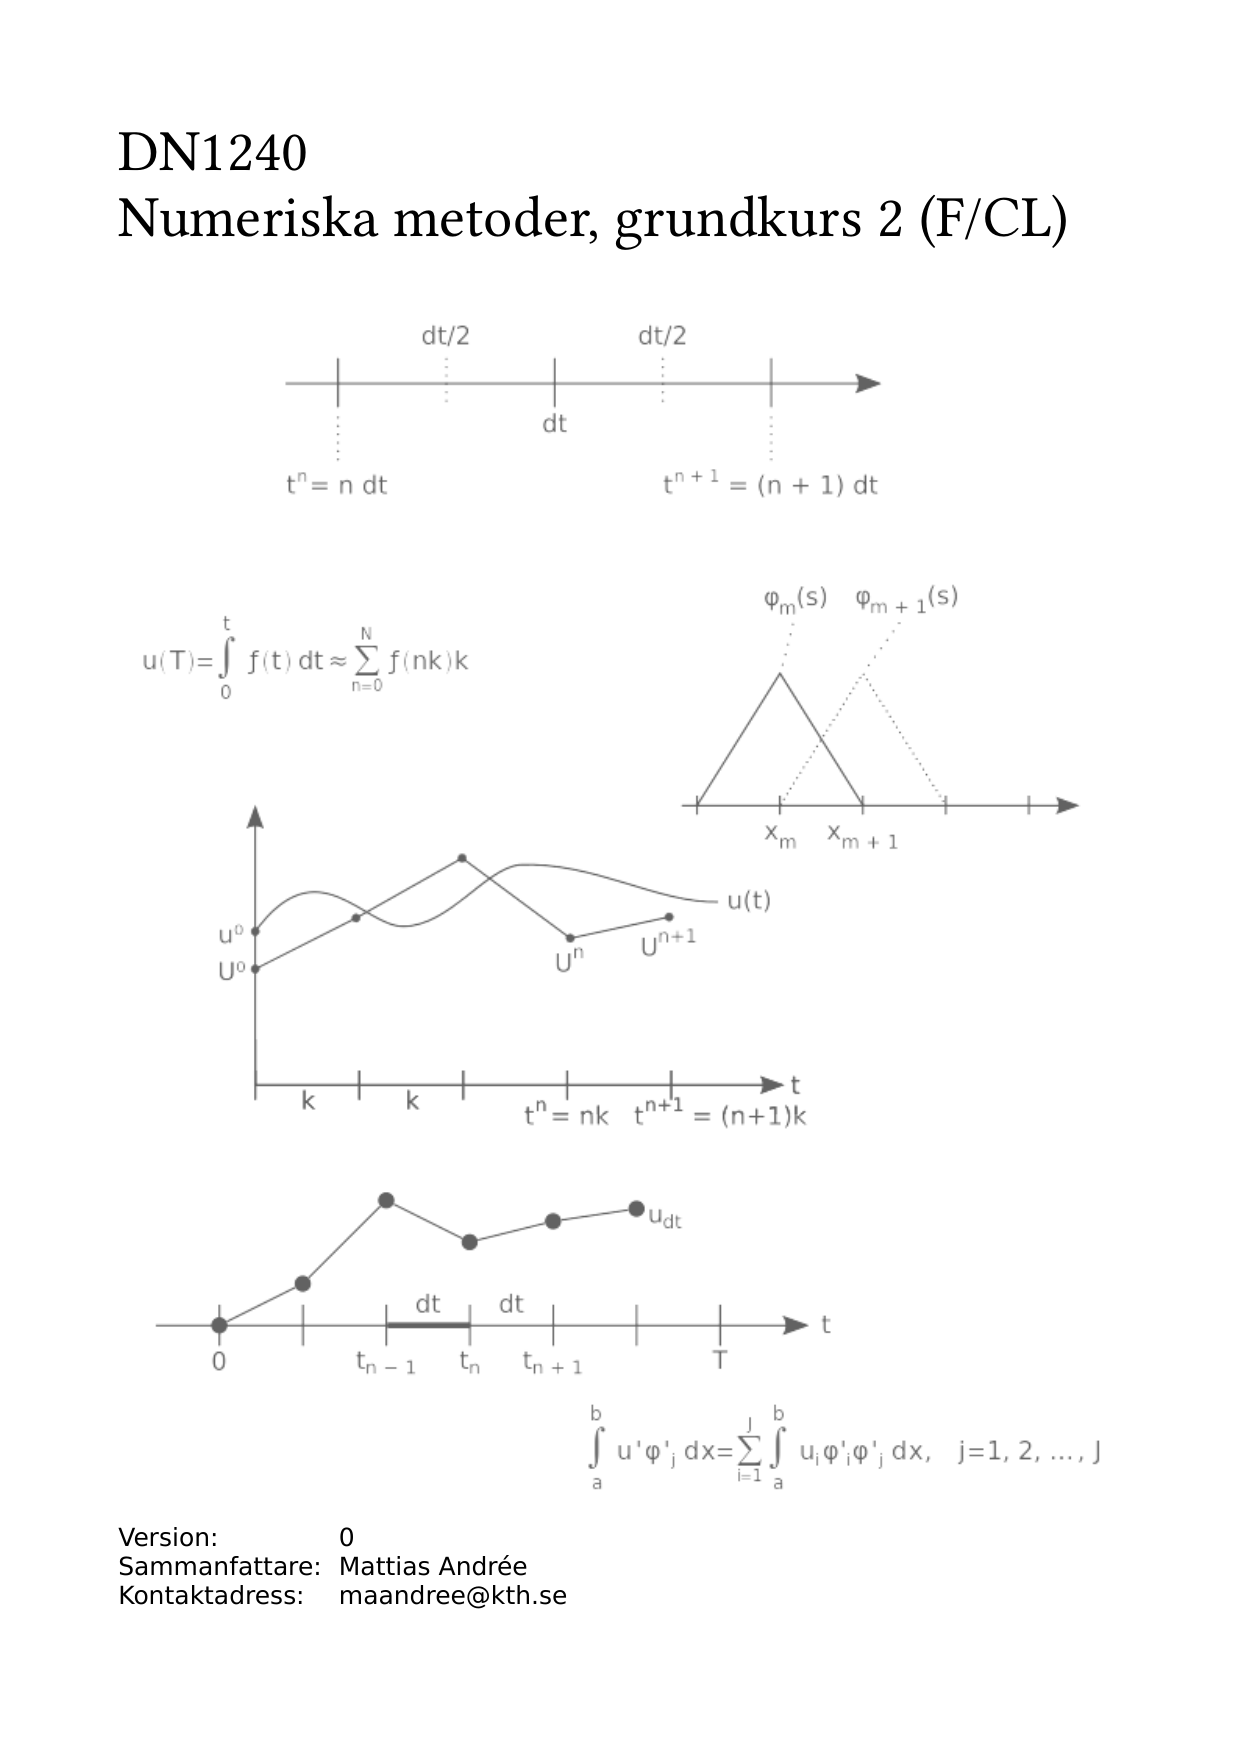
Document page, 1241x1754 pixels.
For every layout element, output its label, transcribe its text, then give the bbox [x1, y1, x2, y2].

text Sammanfattare: Mattias Andrée [118, 1552, 1122, 1581]
text DN1240 [118, 118, 1122, 185]
text Version: 0 [118, 1523, 1122, 1552]
text Numeriska metoder, grundkurs 2 (F/CL) [118, 185, 1122, 251]
text Kontaktadress: maandree@kth.se [118, 1581, 1122, 1610]
text [139, 315, 1104, 1494]
